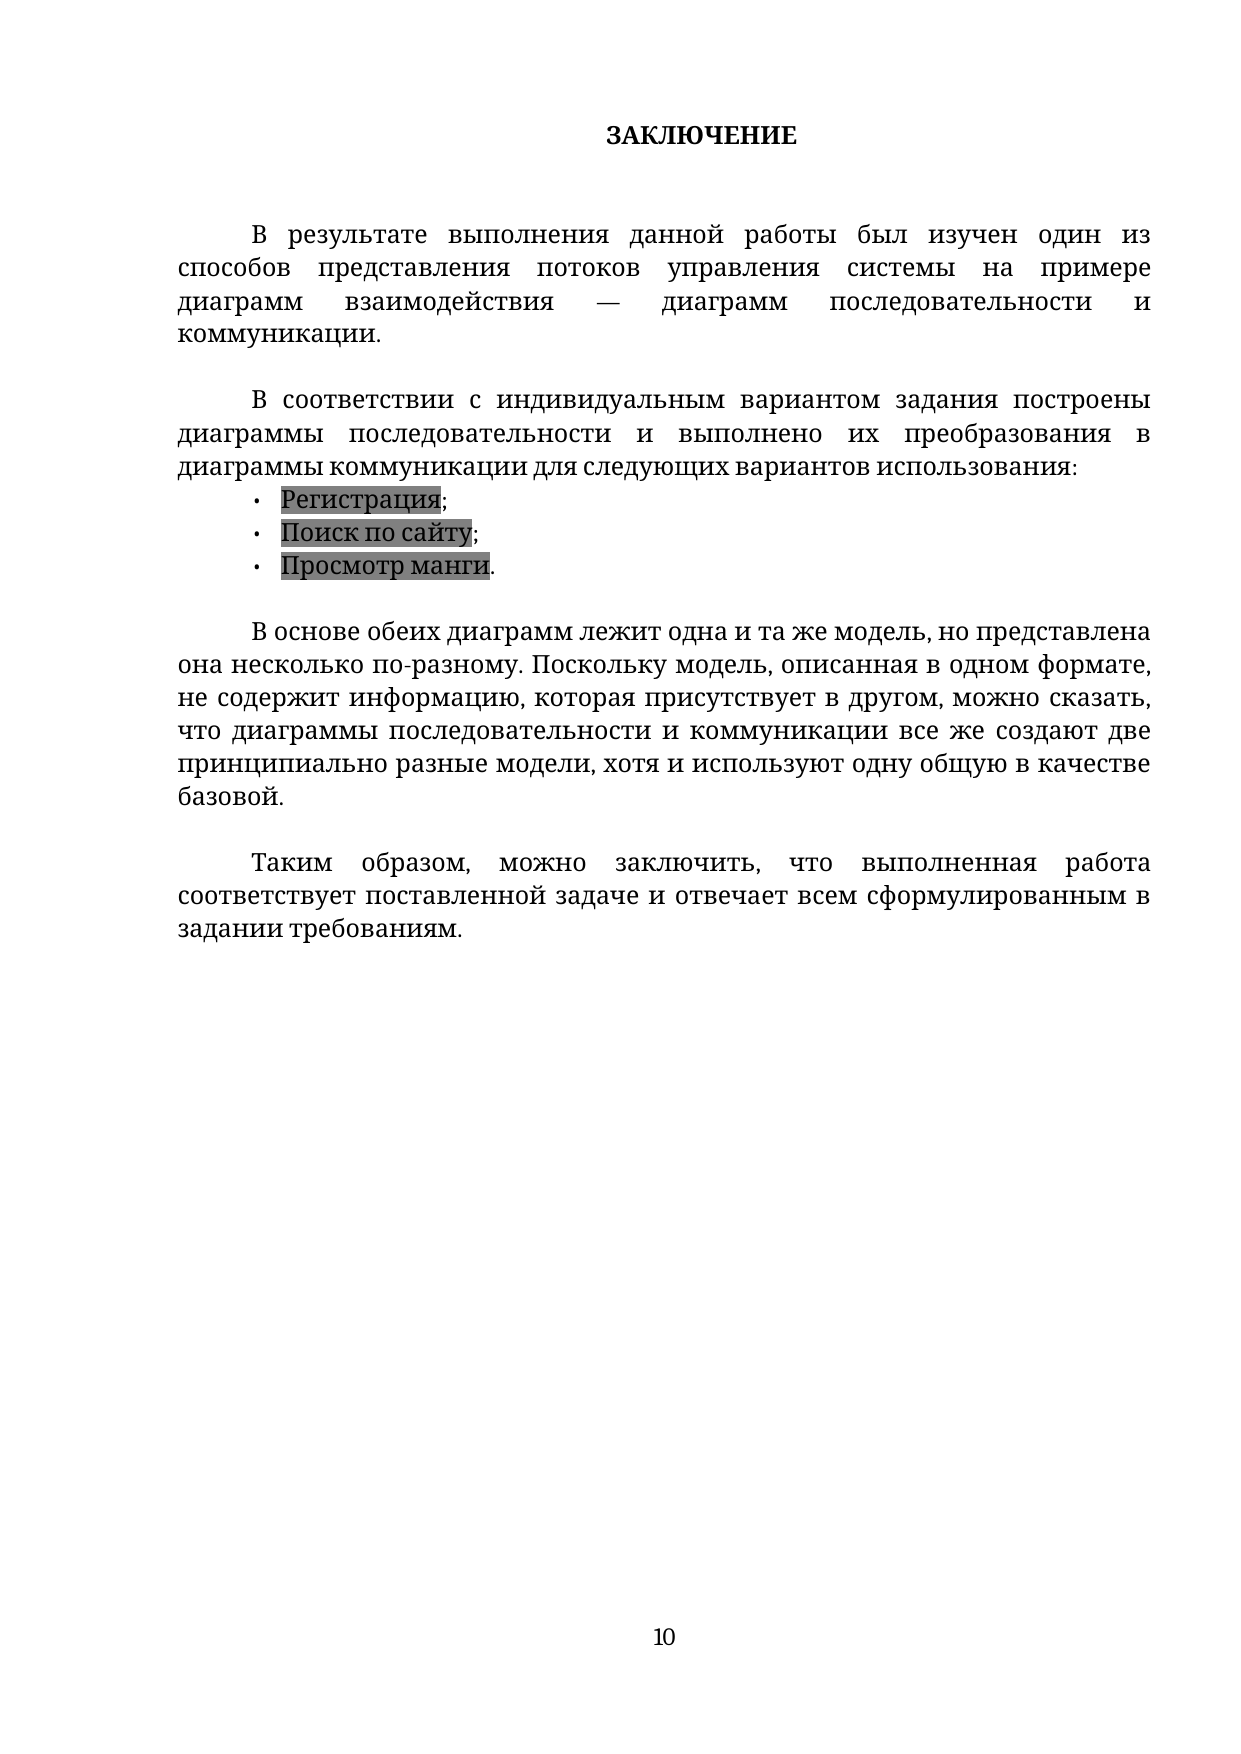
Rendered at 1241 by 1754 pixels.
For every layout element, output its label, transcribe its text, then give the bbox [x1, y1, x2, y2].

text В результате выполнения данной работы был изучен один из способов представления потоков управления системы на примере диаграмм взаимодействия — диаграмм последовательности и коммуникации. [177, 221, 1152, 349]
text В основе обеих диаграмм лежит одна и та же модель, но представлена она несколько по-разному. Поскольку модель, описанная в одном формате, не содержит информацию, которая присутствует в другом, можно сказать, что диаграммы последовательности и коммуникации все же создают две принципиально разные модели, хотя и используют одну общую в качестве базовой. [177, 618, 1152, 811]
text В соответствии с индивидуальным вариантом задания построены диаграммы последовательности и выполнено их преобразования в диаграммы коммуникации для следующих вариантов использования: [177, 386, 1152, 481]
list Поиск по сайту; [251, 518, 1152, 547]
list Регистрация; [251, 486, 1152, 514]
list Просмотр манги. [251, 552, 1152, 580]
text ЗАКЛЮЧЕНИЕ [251, 122, 1152, 151]
text Таким образом, можно заключить, что выполненная работа соответствует поставленной задаче и отвечает всем сформулированным в задании требованиям. [177, 849, 1152, 943]
